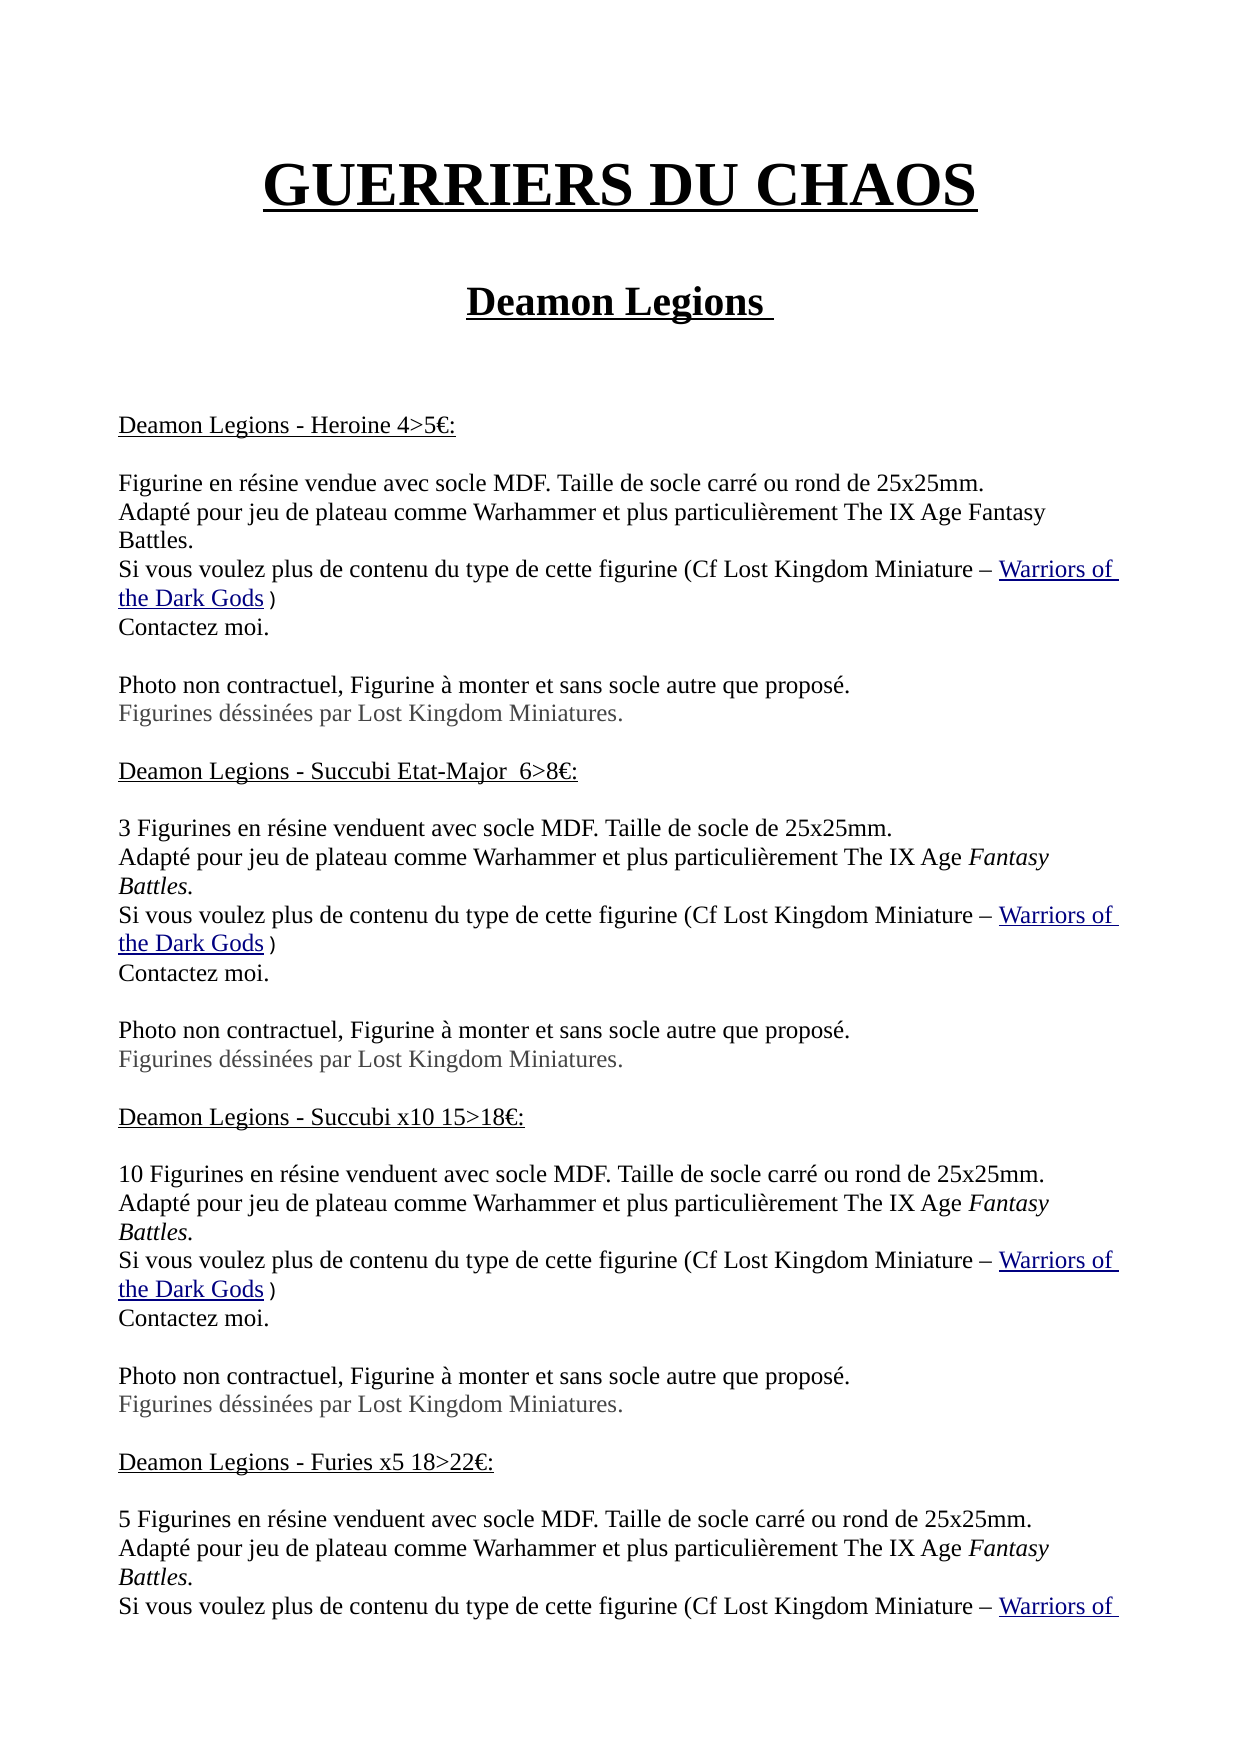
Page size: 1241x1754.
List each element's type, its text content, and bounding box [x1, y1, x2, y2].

text GUERRIERS DU CHAOS [118, 147, 1122, 219]
text Deamon Legions [118, 276, 1122, 324]
text 10 Figurines en résine venduent avec socle MDF. Taille de socle carré ou rond de 25x25mm. Adapté pour jeu de plateau comme Warhammer et plus particulièrement The IX Age Fantasy Battles. Si vous voulez plus de contenu du type de cette figurine (Cf Lost Kingdom Miniature – Warriors of the Dark Gods ) [118, 1159, 1122, 1303]
text Figurines déssinées par Lost Kingdom Miniatures. [118, 1044, 1122, 1073]
text Photo non contractuel, Figurine à monter et sans socle autre que proposé. [118, 670, 1122, 698]
text Figurines déssinées par Lost Kingdom Miniatures. [118, 1389, 1122, 1418]
text Photo non contractuel, Figurine à monter et sans socle autre que proposé. [118, 1015, 1122, 1044]
text Deamon Legions - Heroine 4>5€: [118, 411, 1122, 439]
text Photo non contractuel, Figurine à monter et sans socle autre que proposé. [118, 1361, 1122, 1389]
text Figurine en résine vendue avec socle MDF. Taille de socle carré ou rond de 25x25mm. Adapté pour jeu de plateau comme Warhammer et plus particulièrement The IX Age Fantasy Battles. Si vous voulez plus de contenu du type de cette figurine (Cf Lost Kingdom Miniature – Warriors of the Dark Gods ) [118, 468, 1122, 612]
text Deamon Legions - Succubi Etat-Major 6>8€: [118, 756, 1122, 785]
text Contactez moi. [118, 958, 1122, 987]
text Deamon Legions - Succubi x10 15>18€: [118, 1102, 1122, 1130]
text Contactez moi. [118, 1303, 1122, 1332]
text Figurines déssinées par Lost Kingdom Miniatures. [118, 698, 1122, 727]
text Contactez moi. [118, 612, 1122, 641]
text 3 Figurines en résine venduent avec socle MDF. Taille de socle de 25x25mm. Adapté pour jeu de plateau comme Warhammer et plus particulièrement The IX Age Fantasy Battles. Si vous voulez plus de contenu du type de cette figurine (Cf Lost Kingdom Miniature – Warriors of the Dark Gods ) [118, 813, 1122, 958]
text Deamon Legions - Furies x5 18>22€: [118, 1447, 1122, 1476]
text 5 Figurines en résine venduent avec socle MDF. Taille de socle carré ou rond de 25x25mm. Adapté pour jeu de plateau comme Warhammer et plus particulièrement The IX Age Fantasy Battles. Si vous voulez plus de contenu du type de cette figurine (Cf Lost Kingdom Miniature – Warriors of [118, 1504, 1122, 1619]
